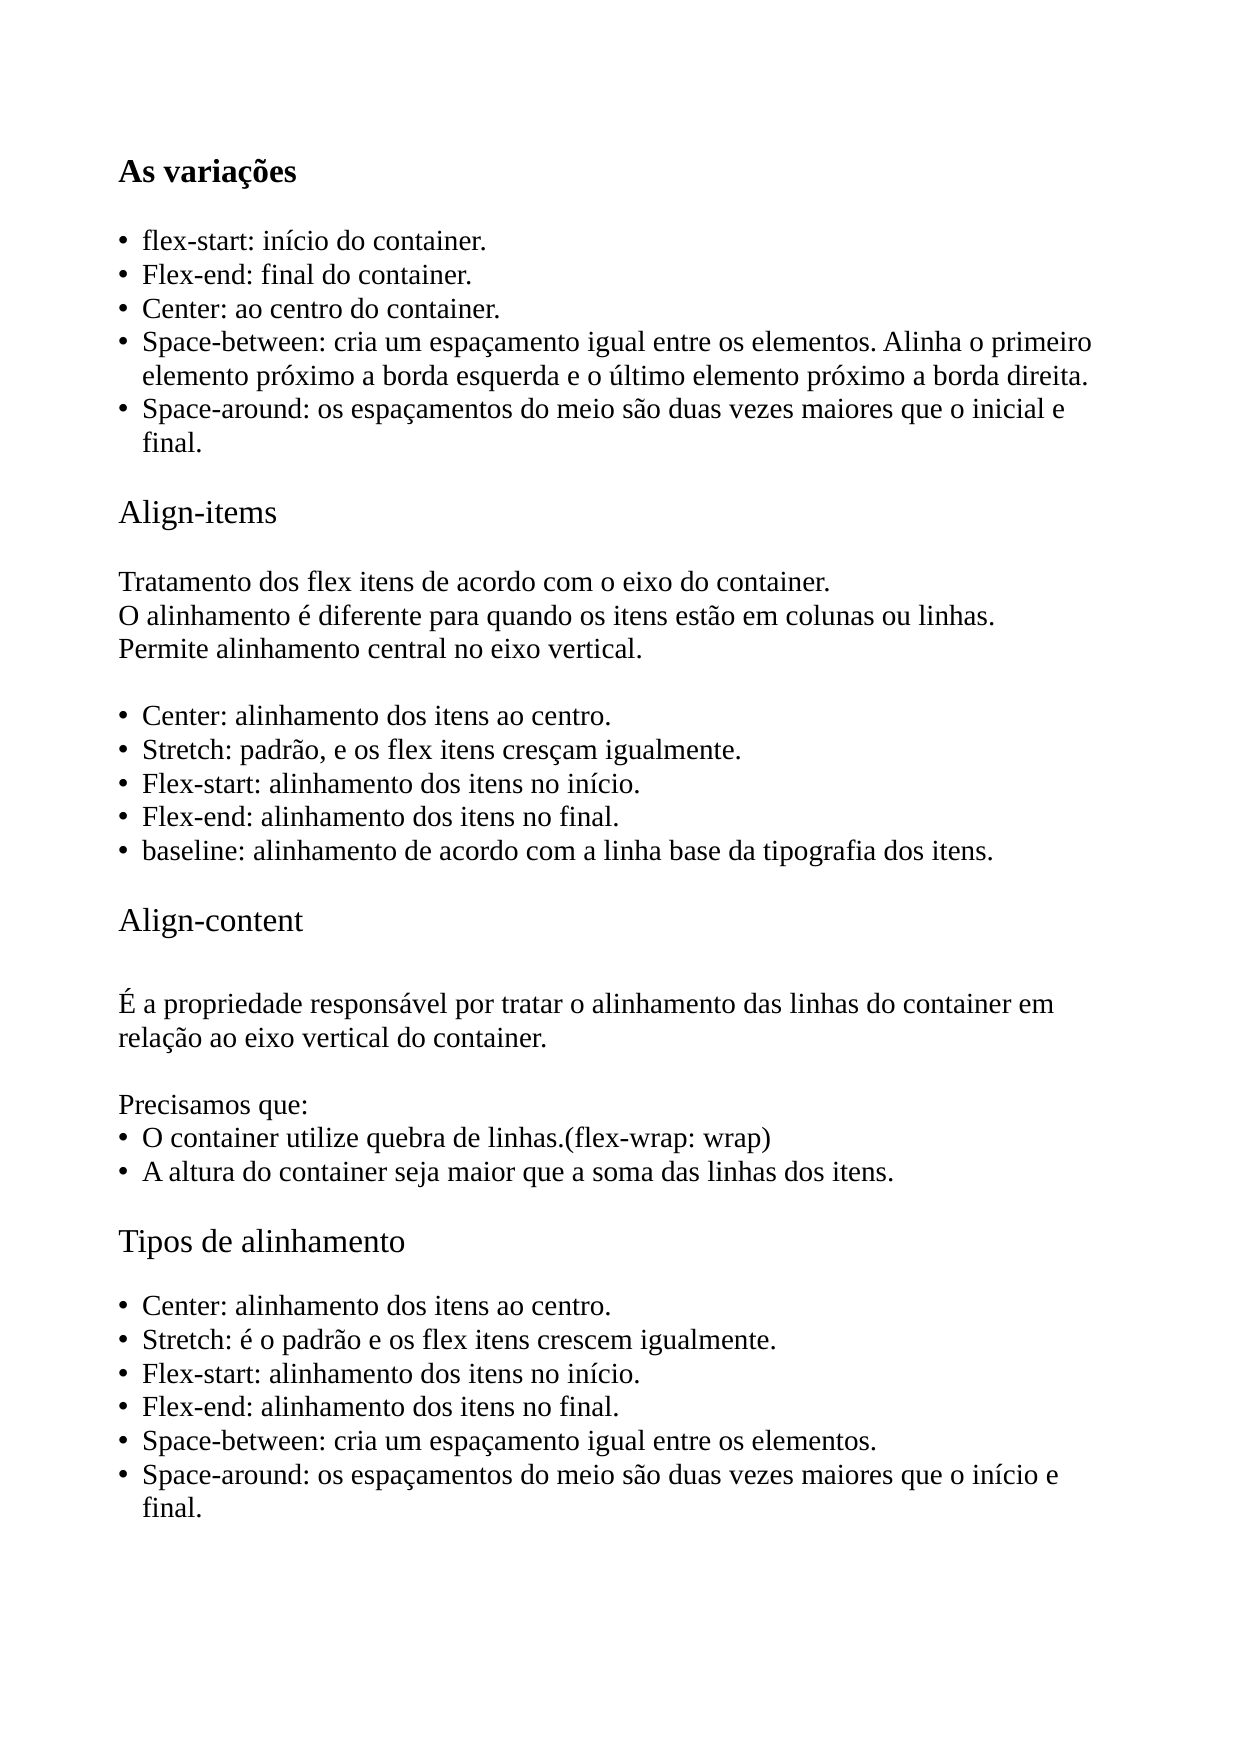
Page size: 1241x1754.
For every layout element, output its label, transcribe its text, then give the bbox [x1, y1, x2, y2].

list Flex-end: alinhamento dos itens no final. [118, 1389, 1122, 1423]
list Flex-start: alinhamento dos itens no início. [118, 766, 1122, 799]
list baseline: alinhamento de acordo com a linha base da tipografia dos itens. [118, 833, 1122, 867]
list A altura do container seja maior que a soma das linhas dos itens. [118, 1154, 1122, 1188]
list Space-around: os espaçamentos do meio são duas vezes maiores que o inicial e final. [118, 392, 1122, 459]
text Permite alinhamento central no eixo vertical. [118, 631, 1122, 665]
list Flex-start: alinhamento dos itens no início. [118, 1356, 1122, 1389]
text É a propriedade responsável por tratar o alinhamento das linhas do container em relação ao eixo vertical do container. [118, 986, 1122, 1053]
text Tratamento dos flex itens de acordo com o eixo do container. [118, 564, 1122, 598]
list Space-around: os espaçamentos do meio são duas vezes maiores que o início e final. [118, 1457, 1122, 1524]
list Flex-end: final do container. [118, 257, 1122, 291]
list flex-start: início do container. [118, 223, 1122, 257]
list Stretch: é o padrão e os flex itens crescem igualmente. [118, 1322, 1122, 1356]
text As variações [118, 152, 1122, 190]
list Space-between: cria um espaçamento igual entre os elementos. Alinha o primeiro elemento próximo a borda esquerda e o último elemento próximo a borda direita. [118, 324, 1122, 392]
text Align-content [118, 900, 1122, 938]
text Precisamos que: [118, 1087, 1122, 1121]
text Align-items [118, 492, 1122, 531]
text Tipos de alinhamento [118, 1221, 1122, 1260]
text O alinhamento é diferente para quando os itens estão em colunas ou linhas. [118, 598, 1122, 631]
list Stretch: padrão, e os flex itens cresçam igualmente. [118, 732, 1122, 766]
list Center: ao centro do container. [118, 291, 1122, 324]
list O container utilize quebra de linhas.(flex-wrap: wrap) [118, 1121, 1122, 1154]
list Space-between: cria um espaçamento igual entre os elementos. [118, 1423, 1122, 1457]
list Flex-end: alinhamento dos itens no final. [118, 799, 1122, 833]
list Center: alinhamento dos itens ao centro. [118, 698, 1122, 732]
list Center: alinhamento dos itens ao centro. [118, 1288, 1122, 1322]
